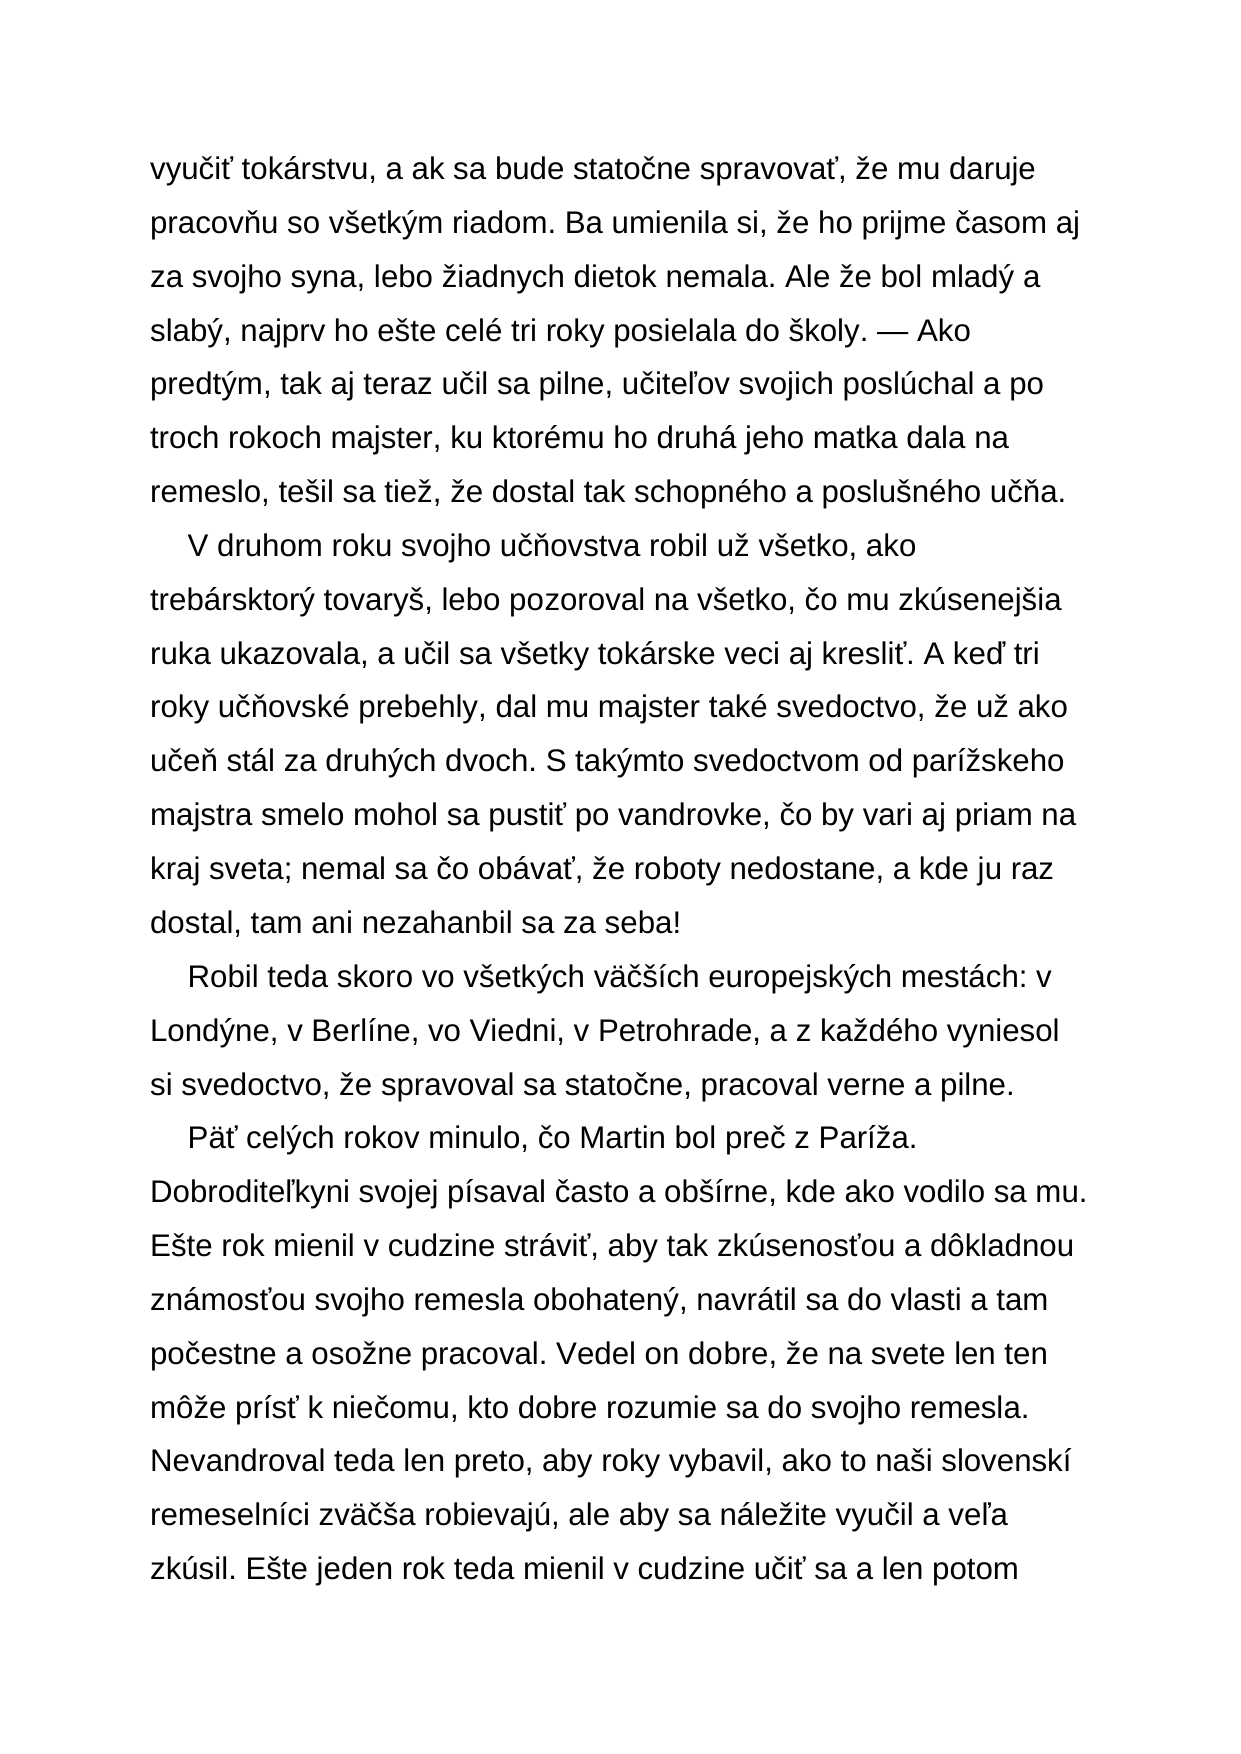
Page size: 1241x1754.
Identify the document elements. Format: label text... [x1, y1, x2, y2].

text V druhom roku svojho učňovstva robil už všetko, ako trebársktorý tovaryš, lebo po­zoroval na všetko, čo mu zkúsenejšia ruka ukazovala, a učil sa všetky tokárske veci aj kresliť. A keď tri roky učňovské prebehly, dal mu majster také svedoctvo, že už ako učeň stál za druhých dvoch. S takýmto svedoctvom od parížskeho majstra smelo mohol sa pustiť po vandrovke, čo by vari aj priam na kraj sveta; nemal sa čo obávať, že ro­boty nedostane, a kde ju raz dostal, tam ani nezahanbil sa za seba! [150, 527, 1091, 940]
text Robil teda skoro vo všetkých väčších europejských mestách: v Londýne, v Ber­líne, vo Viedni, v Petrohrade, a z každého vyniesol si svedoctvo, že spravoval sa sta­točne, pracoval verne a pilne. [150, 958, 1091, 1101]
text vyučiť tokárstvu, a ak sa bude statočne spravovať, že mu daruje pracovňu so všetkým riadom. Ba umienila si, že ho prijme časom aj za svojho syna, lebo žiadnych dietok nemala. Ale že bol mladý a slabý, najprv ho ešte celé tri roky posielala do školy. — Ako predtým, tak aj teraz učil sa pilne, učiteľov svojich poslúchal a po troch rokoch majster, ku ktorému ho druhá jeho matka dala na remeslo, tešil sa tiež, že dostal tak schopného a poslušného učňa. [150, 150, 1091, 509]
text Päť celých rokov minulo, čo Martin bol preč z Paríža. Dobroditeľkyni svojej písaval často a obšírne, kde ako vodilo sa mu. Ešte rok mienil v cudzine stráviť, aby tak zkúsenosťou a dôkladnou známosťou svojho remesla obohatený, navrátil sa do vlasti a tam počestne a osožne pracoval. Vedel on do­bre, že na svete len ten môže prísť k nie­čomu, kto dobre rozumie sa do svojho remesla. Nevandroval teda len preto, aby roky vybavil, ako to naši slovenskí remesel­níci zväčša robievajú, ale aby sa náležite vyučil a veľa zkúsil. Ešte jeden rok teda mienil v cudzine učiť sa a len potom [150, 1119, 1091, 1586]
